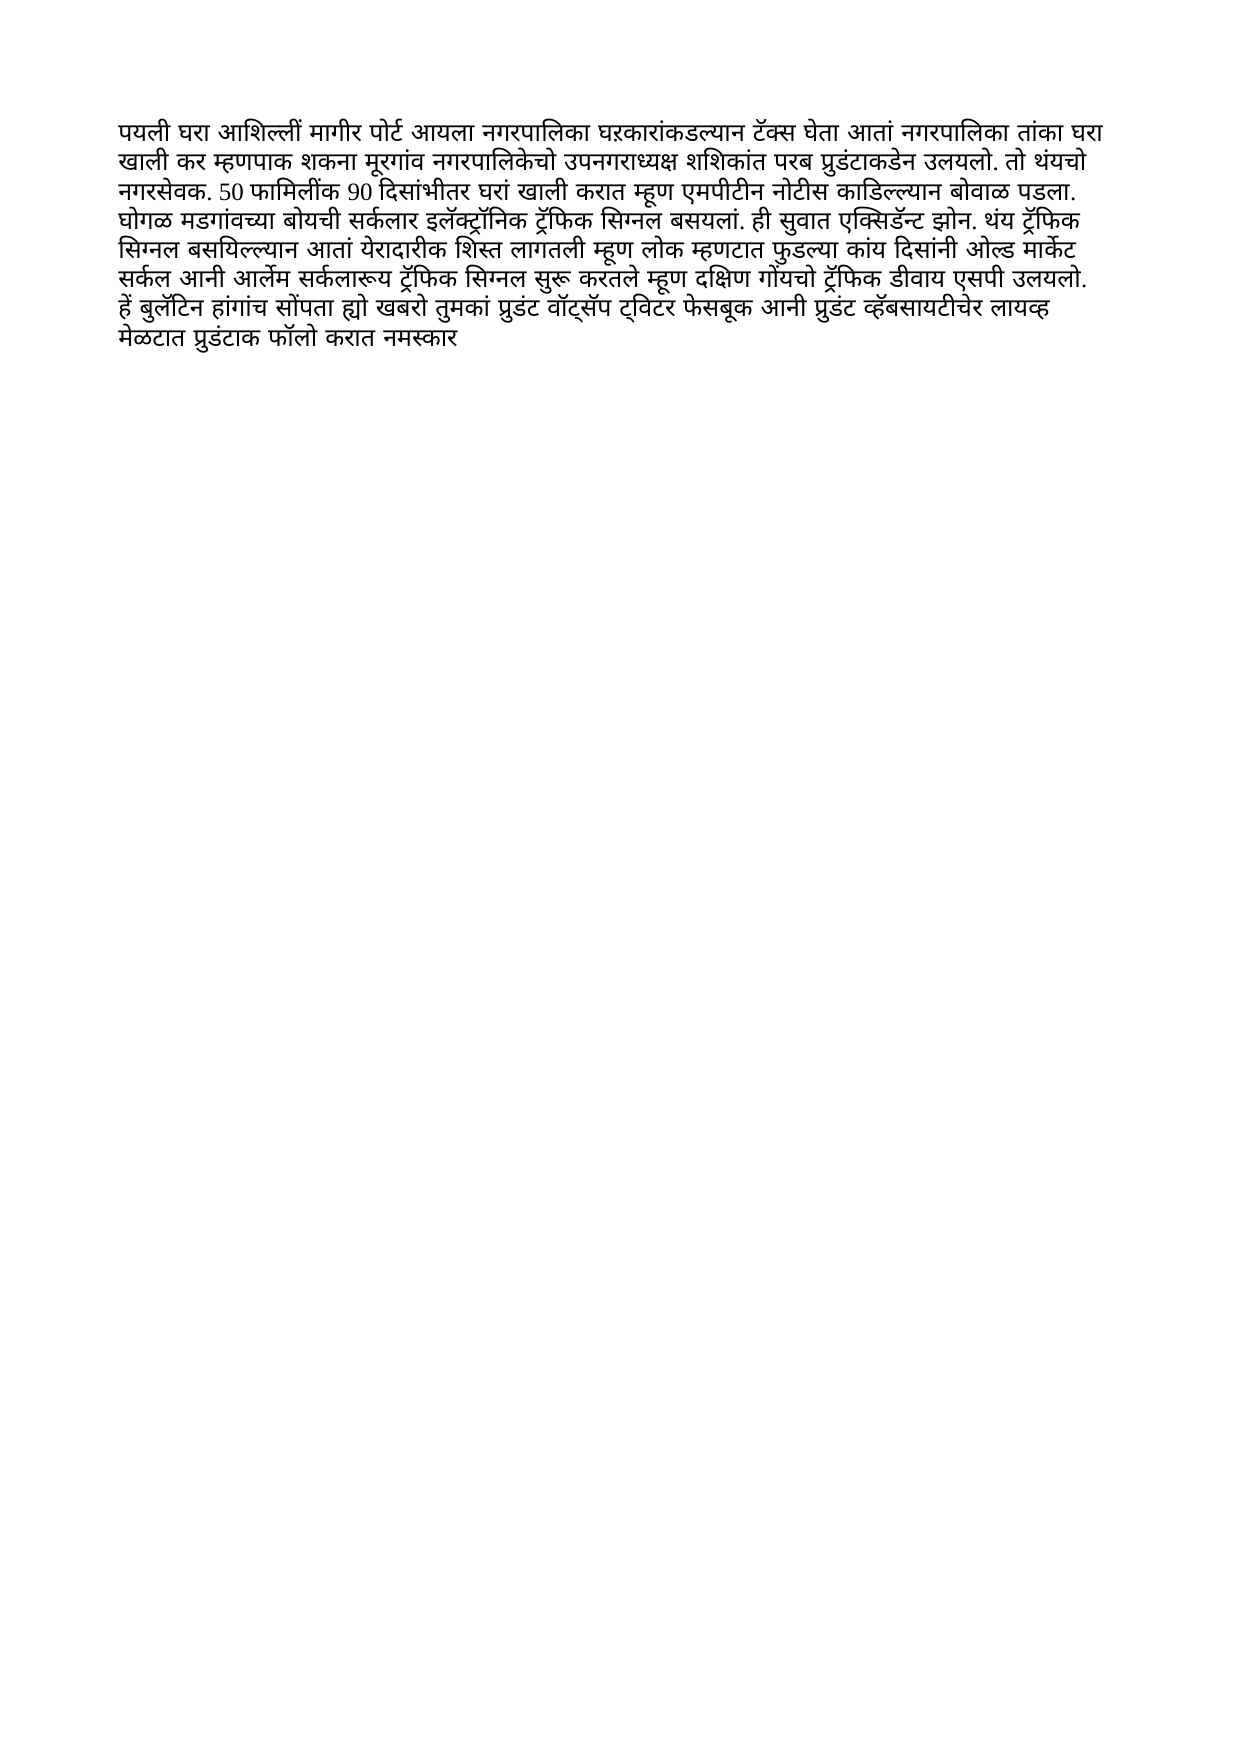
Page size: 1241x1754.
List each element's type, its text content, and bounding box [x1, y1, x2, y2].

text हें बुलॅटिन हांगांच सोंपता ह्यो खबरो तुमकां प्रुडंट वॉट्सॅप ट्विटर फेसबूक आनी प्रुडंट व्हॅबसायटीचेर लायव्ह मेळटात प्रुडंटाक फॉलो करात नमस्कार [118, 293, 1122, 352]
text पयली घरा आशिल्लीं मागीर पोर्ट आयला नगरपालिका घऱकारांकडल्यान टॅक्स घेता आतां नगरपालिका तांका घरा खाली कर म्हणपाक शकना मूरगांव नगरपालिकेचो उपनगराध्यक्ष शशिकांत परब प्रुडंटाकडेन उलयलो. तो थंयचो नगरसेवक. 50 फामिलींक 90 दिसांभीतर घरां खाली करात म्हूण एमपीटीन नोटीस काडिल्ल्यान बोवाळ पडला. [118, 118, 1122, 206]
text घोगळ मडगांवच्या बोयची सर्कलार इलॅक्ट्रॉनिक ट्रॅफिक सिग्नल बसयलां. ही सुवात एक्सिडॅन्ट झोन. थंय ट्रॅफिक सिग्नल बसयिल्ल्यान आतां येरादारीक शिस्त लागतली म्हूण लोक म्हणटात फुडल्या कांय दिसांनी ओल्ड मार्केट सर्कल आनी आर्लेम सर्कलारूय ट्रॅफिक सिग्नल सुरू करतले म्हूण दक्षिण गोंयचो ट्रॅफिक डीवाय एसपी उलयलो. [118, 206, 1122, 293]
